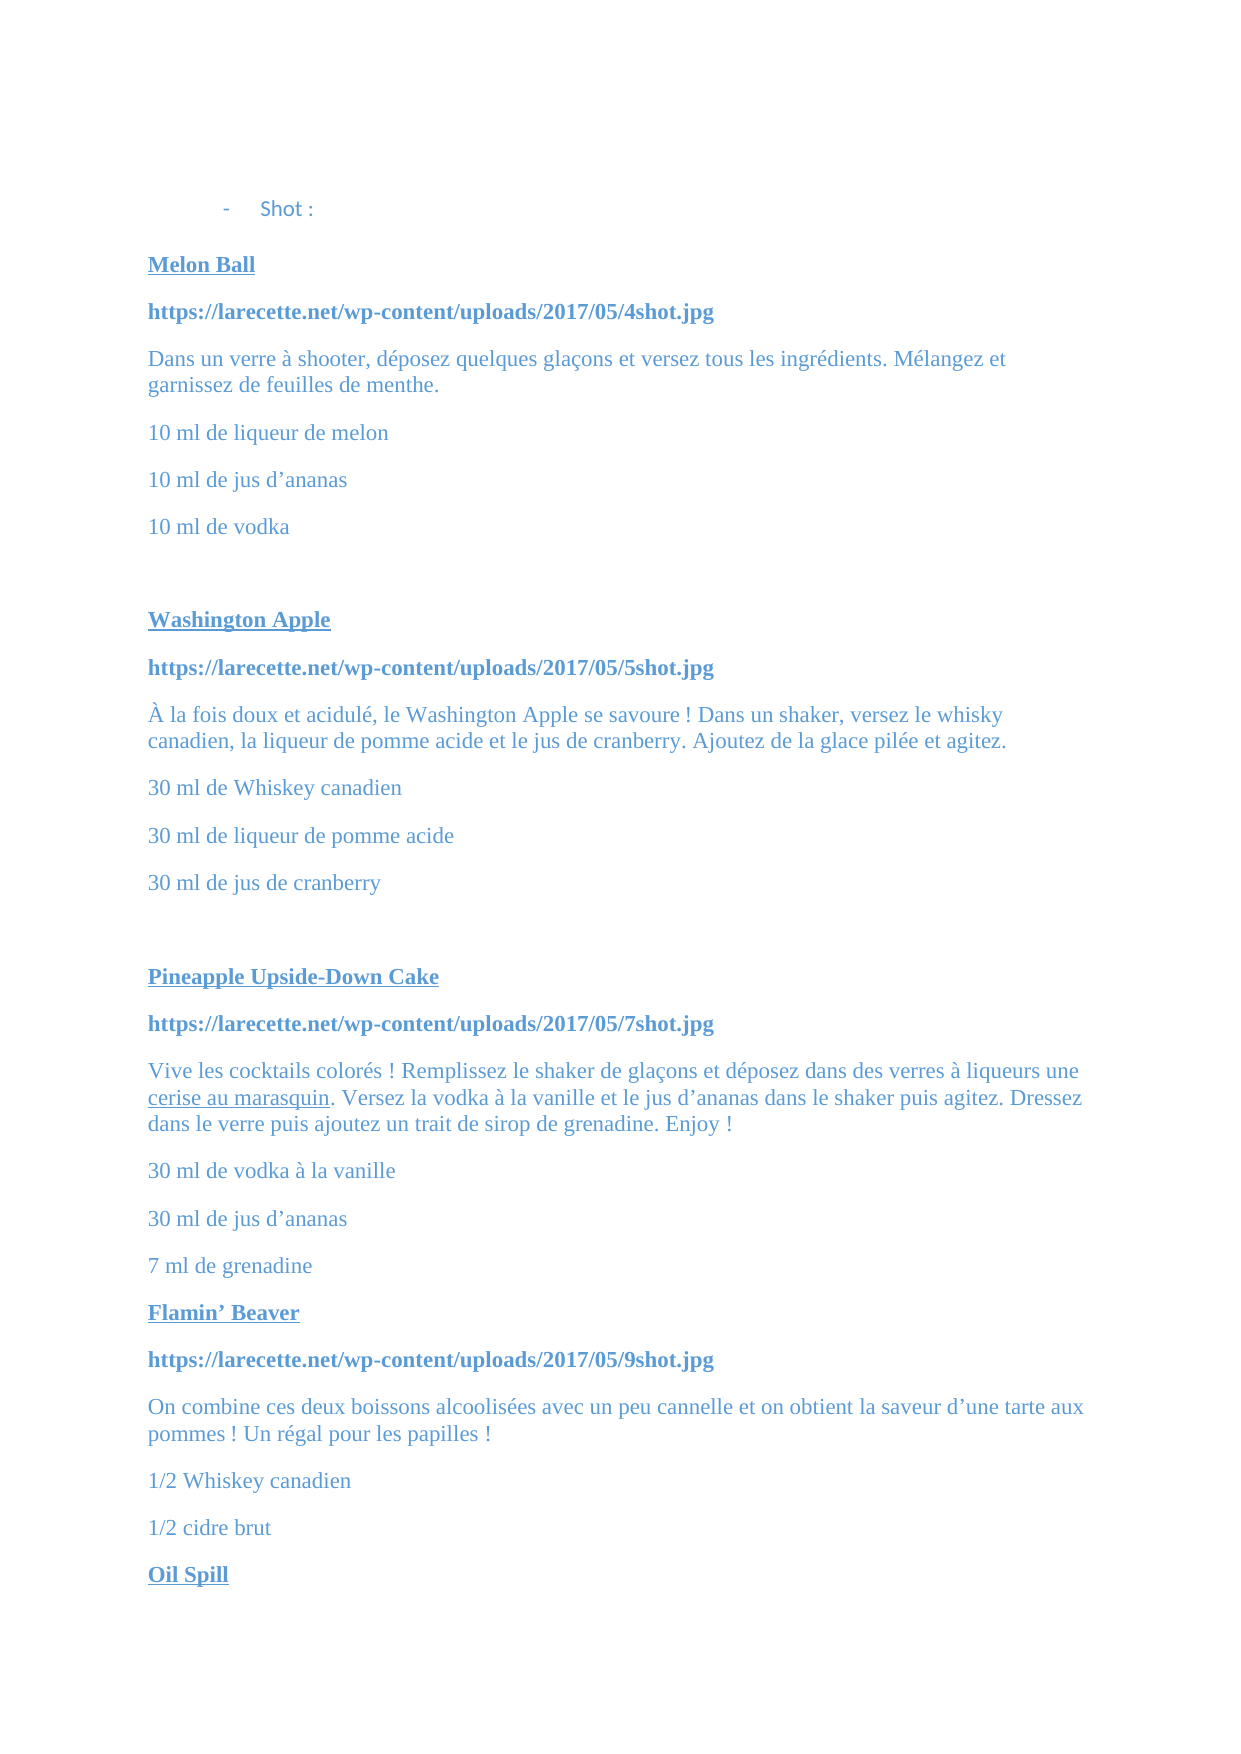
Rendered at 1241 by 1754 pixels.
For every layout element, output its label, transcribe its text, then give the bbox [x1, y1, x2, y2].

text 30 ml de jus d’ananas [148, 1205, 1093, 1231]
text 7 ml de grenadine [148, 1252, 1093, 1278]
text 30 ml de jus de cranberry [148, 869, 1093, 895]
text À la fois doux et acidulé, le Washington Apple se savoure ! Dans un shaker, versez le whisky canadien, la liqueur de pomme acide et le jus de cranberry. Ajoutez de la glace pilée et agitez. [148, 701, 1093, 754]
subtitle Oil Spill [148, 1561, 1093, 1588]
subtitle Pineapple Upside-Down Cake [148, 963, 1093, 989]
subtitle https://larecette.net/wp-content/uploads/2017/05/5shot.jpg [148, 654, 1093, 680]
subtitle https://larecette.net/wp-content/uploads/2017/05/9shot.jpg [148, 1346, 1093, 1373]
text 1/2 Whiskey canadien [148, 1467, 1093, 1493]
text 10 ml de jus d’ananas [148, 466, 1093, 492]
text 10 ml de liqueur de melon [148, 419, 1093, 445]
text 30 ml de liqueur de pomme acide [148, 822, 1093, 848]
subtitle Washington Apple [148, 607, 1093, 633]
text 30 ml de Whiskey canadien [148, 774, 1093, 801]
subtitle https://larecette.net/wp-content/uploads/2017/05/4shot.jpg [148, 298, 1093, 324]
text On combine ces deux boissons alcoolisées avec un peu cannelle et on obtient la saveur d’une tarte aux pommes ! Un régal pour les papilles ! [148, 1393, 1093, 1446]
list Shot : [223, 194, 1093, 222]
text 30 ml de vodka à la vanille [148, 1157, 1093, 1184]
text 10 ml de vodka [148, 513, 1093, 539]
text Vive les cocktails colorés ! Remplissez le shaker de glaçons et déposez dans des verres à liqueurs une cerise au marasquin. Versez la vodka à la vanille et le jus d’ananas dans le shaker puis agitez. Dressez dans le verre puis ajoutez un trait de sirop de grenadine. Enjoy ! [148, 1058, 1093, 1137]
subtitle Melon Ball [148, 251, 1093, 277]
text Dans un verre à shooter, déposez quelques glaçons et versez tous les ingrédients. Mélangez et garnissez de feuilles de menthe. [148, 345, 1093, 398]
text 1/2 cidre brut [148, 1514, 1093, 1541]
subtitle https://larecette.net/wp-content/uploads/2017/05/7shot.jpg [148, 1010, 1093, 1037]
subtitle Flamin’ Beaver [148, 1299, 1093, 1325]
